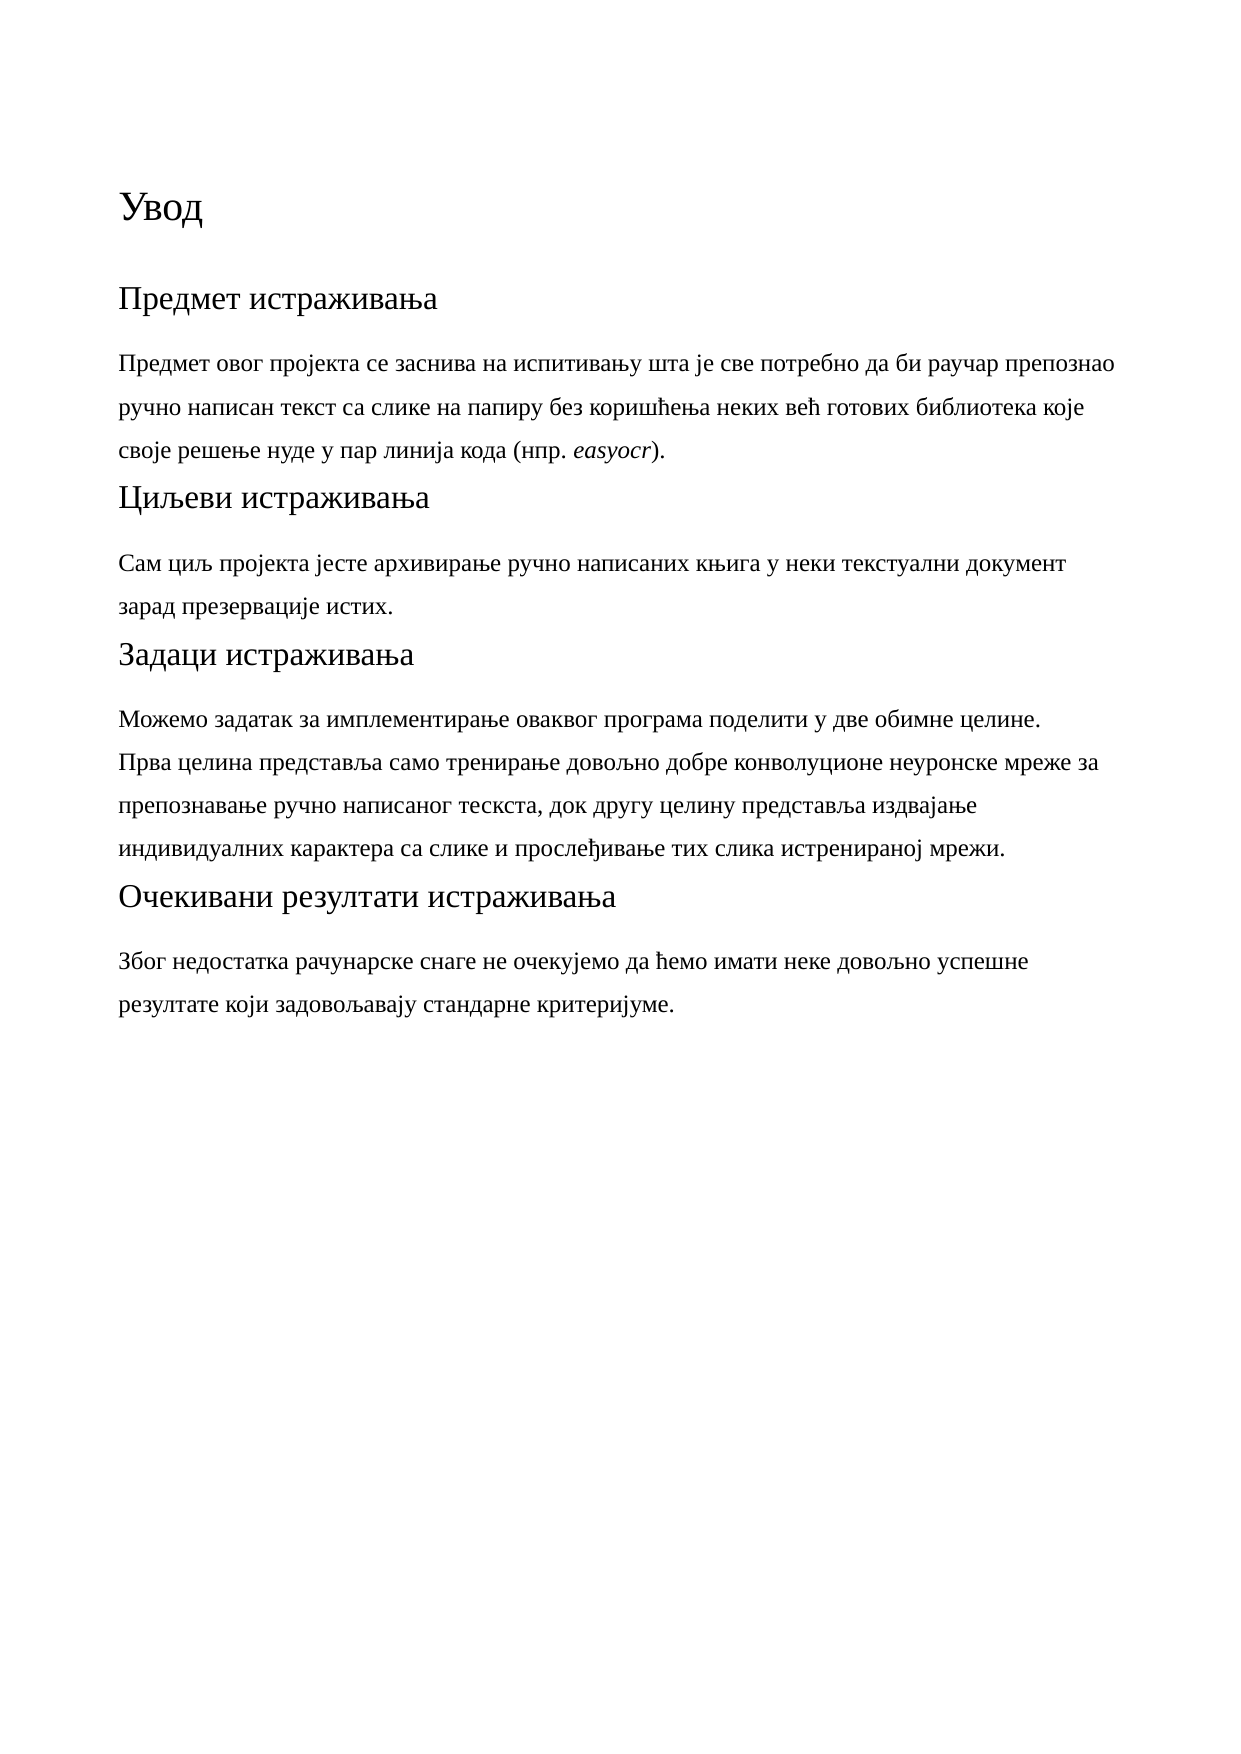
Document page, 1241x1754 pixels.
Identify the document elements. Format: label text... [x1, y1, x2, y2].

text Можемо задатак за имплементирање оваквог програма поделити у две обимне целине. [118, 704, 1122, 733]
text Због недостатка рачунарске снаге не очекујемо да ћемо имати неке довољно успешне резултате који задовољавају стандарне критеријуме. [118, 946, 1122, 1018]
text Сам циљ пројекта јесте архивирање ручно написаних књига у неки текстуални документ зарад презервације истих. [118, 548, 1122, 619]
subtitle Увод [118, 182, 1122, 230]
subtitle Предмет истраживања [118, 278, 1122, 317]
subtitle Циљеви истраживања [118, 478, 1122, 516]
text Предмет овог пројекта се заснива на испитивању шта је све потребно да би раучар препознао ручно написан текст са слике на папиру без коришћења неких већ готових библиотека које своје решење нуде у пар линија кода (нпр. easyocr). [118, 348, 1122, 463]
text Првa целина представља само тренирање довољно добре конволуционе неуронске мреже за препознавање ручно написаног тескста, док другу целину представља издвајање индивидуалних карактера са слике и прослеђивање тих слика истренираној мрежи. [118, 747, 1122, 862]
subtitle Задаци истраживања [118, 634, 1122, 672]
subtitle Очекивани резултати истраживања [118, 876, 1122, 915]
